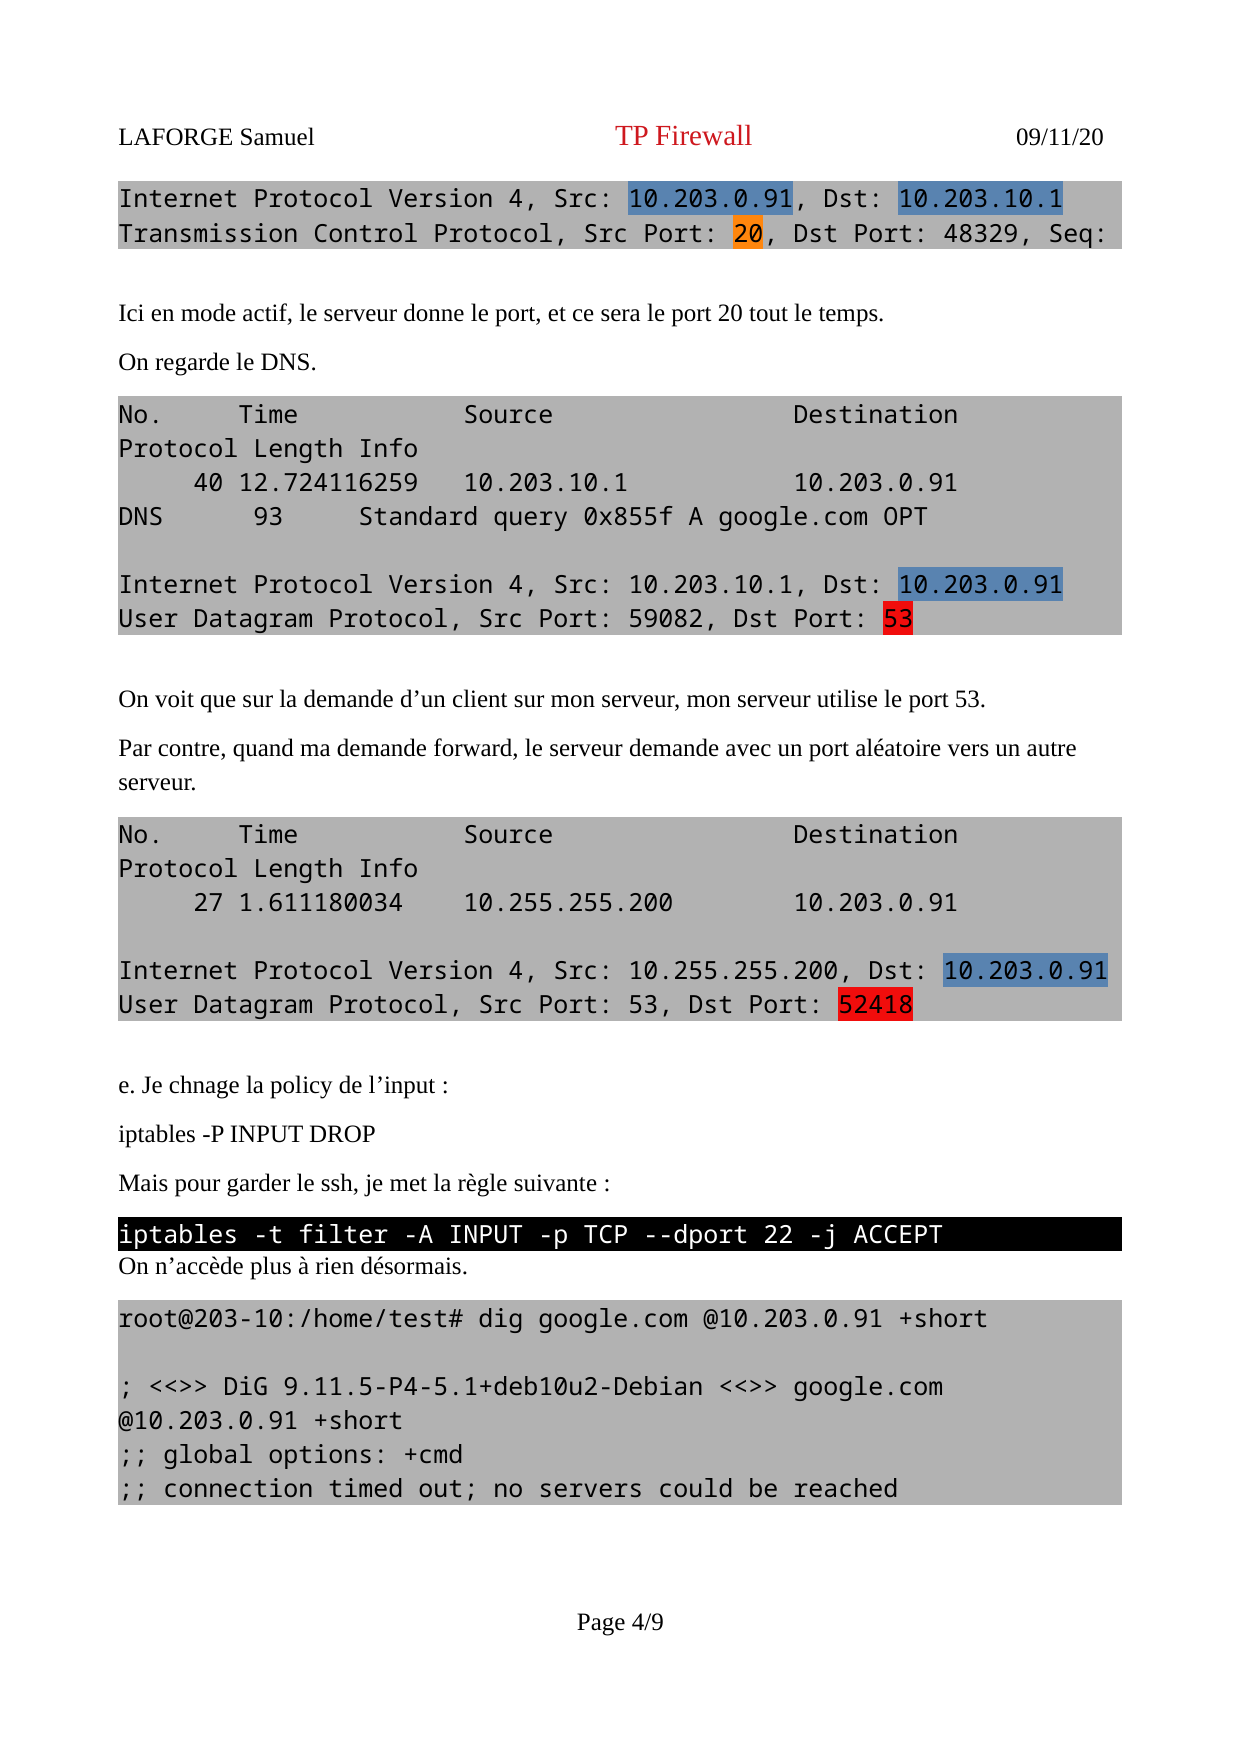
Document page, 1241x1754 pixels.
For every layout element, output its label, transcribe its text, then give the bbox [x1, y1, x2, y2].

text iptables -t filter -A INPUT -p TCP --dport 22 -j ACCEPT [118, 1217, 1122, 1251]
text On voit que sur la demande d’un client sur mon serveur, mon serveur utilise le port 53. [118, 684, 1122, 713]
text e. Je chnage la policy de l’input : [118, 1070, 1122, 1099]
text iptables -P INPUT DROP [118, 1119, 1122, 1148]
text User Datagram Protocol, Src Port: 59082, Dst Port: 53 [118, 601, 1122, 635]
text ; <<>> DiG 9.11.5-P4-5.1+deb10u2-Debian <<>> google.com @10.203.0.91 +short [118, 1368, 1122, 1437]
text Mais pour garder le ssh, je met la règle suivante : [118, 1168, 1122, 1197]
text 40 12.724116259 10.203.10.1 10.203.0.91 DNS 93 Standard query 0x855f A google.com OPT [118, 464, 1122, 533]
text ;; global options: +cmd [118, 1437, 1122, 1471]
text root@203-10:/home/test# dig google.com @10.203.0.91 +short [118, 1300, 1122, 1334]
text Internet Protocol Version 4, Src: 10.255.255.200, Dst: 10.203.0.91 [118, 953, 1122, 987]
text User Datagram Protocol, Src Port: 53, Dst Port: 52418 [118, 987, 1122, 1021]
text Ici en mode actif, le serveur donne le port, et ce sera le port 20 tout le temps. [118, 298, 1122, 327]
text Internet Protocol Version 4, Src: 10.203.0.91, Dst: 10.203.10.1 [118, 181, 1122, 215]
text 27 1.611180034 10.255.255.200 10.203.0.91 [118, 885, 1122, 919]
text ;; connection timed out; no servers could be reached [118, 1471, 1122, 1505]
text Par contre, quand ma demande forward, le serveur demande avec un port aléatoire vers un autre serveur. [118, 733, 1122, 796]
text No. Time Source Destination Protocol Length Info [118, 396, 1122, 464]
text No. Time Source Destination Protocol Length Info [118, 817, 1122, 885]
text Internet Protocol Version 4, Src: 10.203.10.1, Dst: 10.203.0.91 [118, 567, 1122, 601]
text On regarde le DNS. [118, 347, 1122, 376]
text On n’accède plus à rien désormais. [118, 1251, 1122, 1280]
text Transmission Control Protocol, Src Port: 20, Dst Port: 48329, Seq: [118, 215, 1122, 249]
